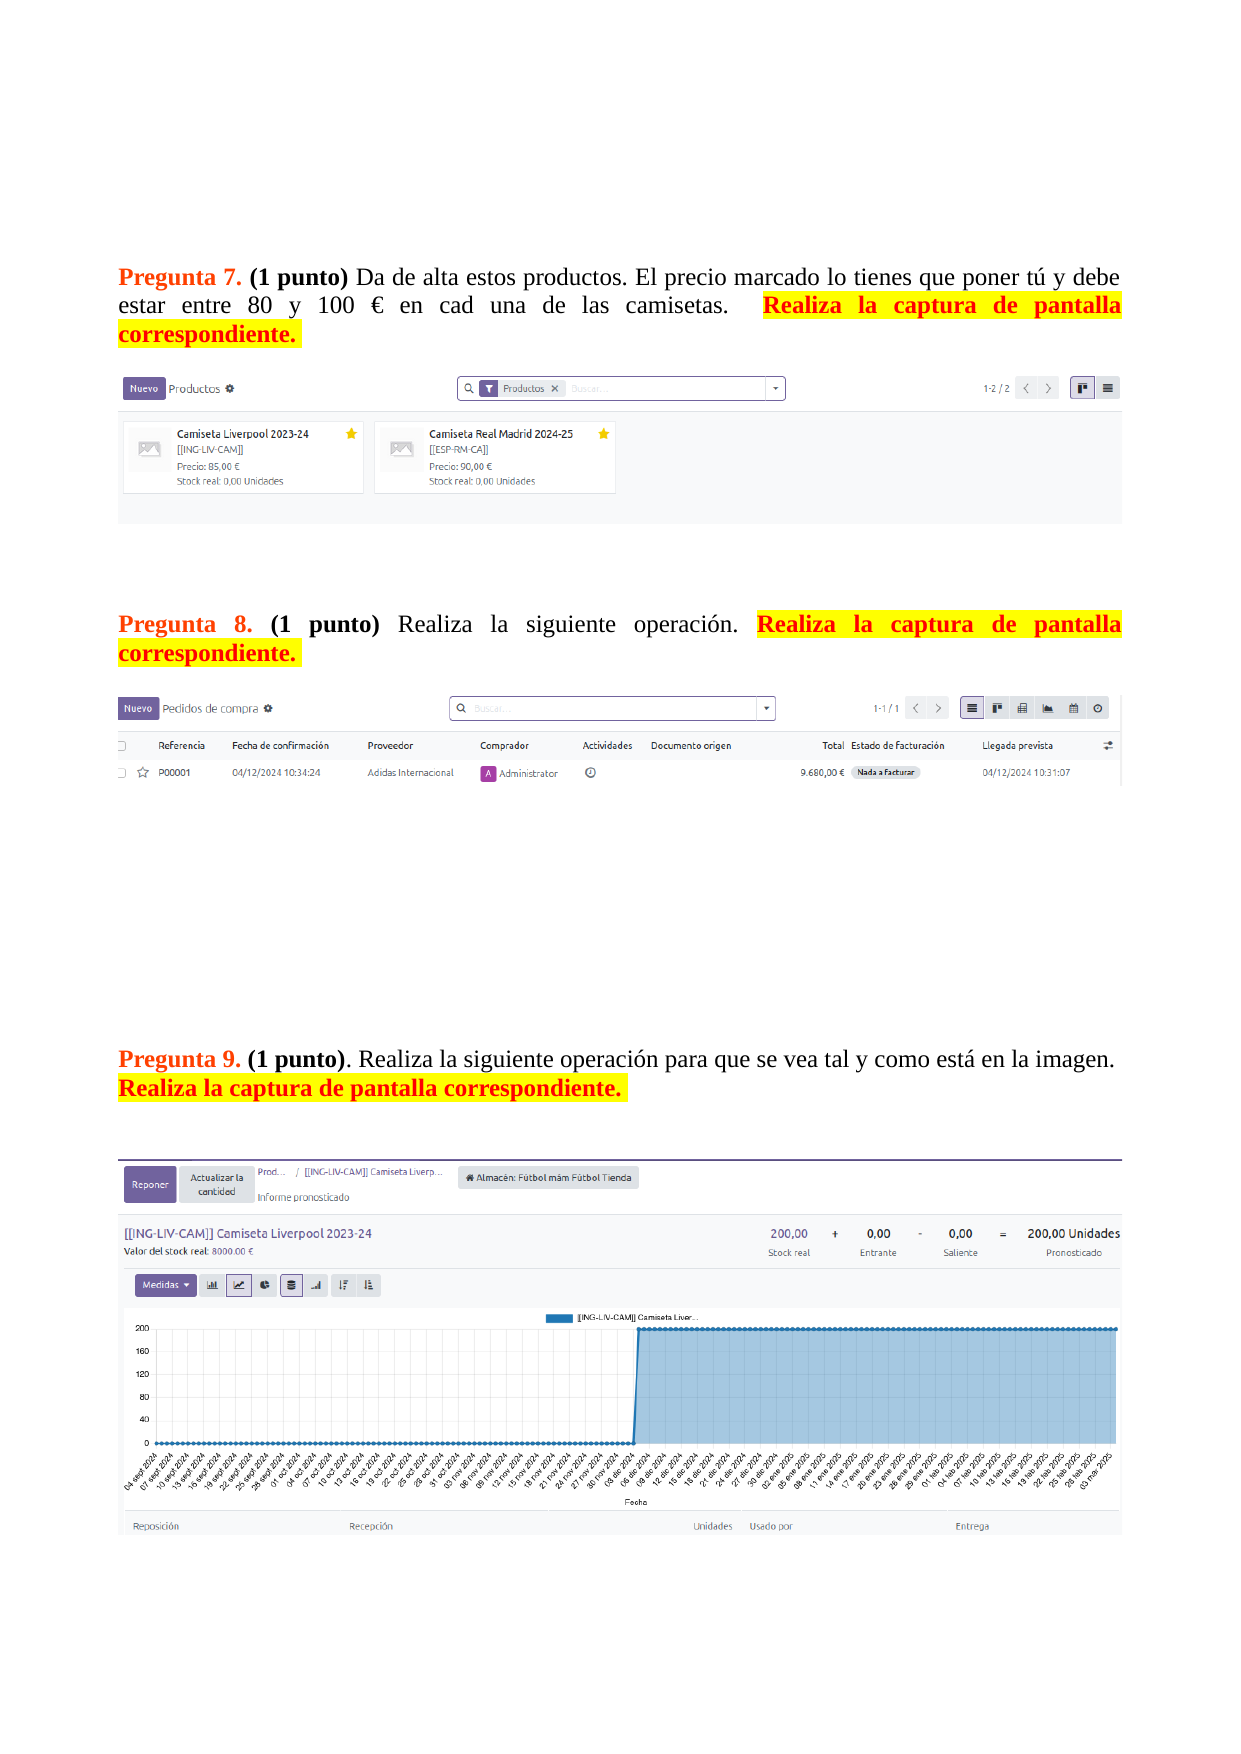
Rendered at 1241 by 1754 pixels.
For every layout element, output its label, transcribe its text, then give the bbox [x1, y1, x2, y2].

picture [118, 1159, 1123, 1535]
picture [118, 695, 1123, 786]
text Pregunta 8. (1 punto) Realiza la siguiente operación. Realiza la captura de pantalla correspondiente. [118, 609, 1122, 667]
text Pregunta 7. (1 punto) Da de alta estos productos. El precio marcado lo tienes que poner tú y debe estar entre 80 y 100 € en cad una de las camisetas. Realiza la captura de pantalla correspondiente. [118, 262, 1122, 348]
text Pregunta 9. (1 punto). Realiza la siguiente operación para que se vea tal y como está en la imagen. [118, 1044, 1122, 1073]
picture [118, 376, 1123, 524]
text Realiza la captura de pantalla correspondiente. [118, 1073, 1122, 1102]
